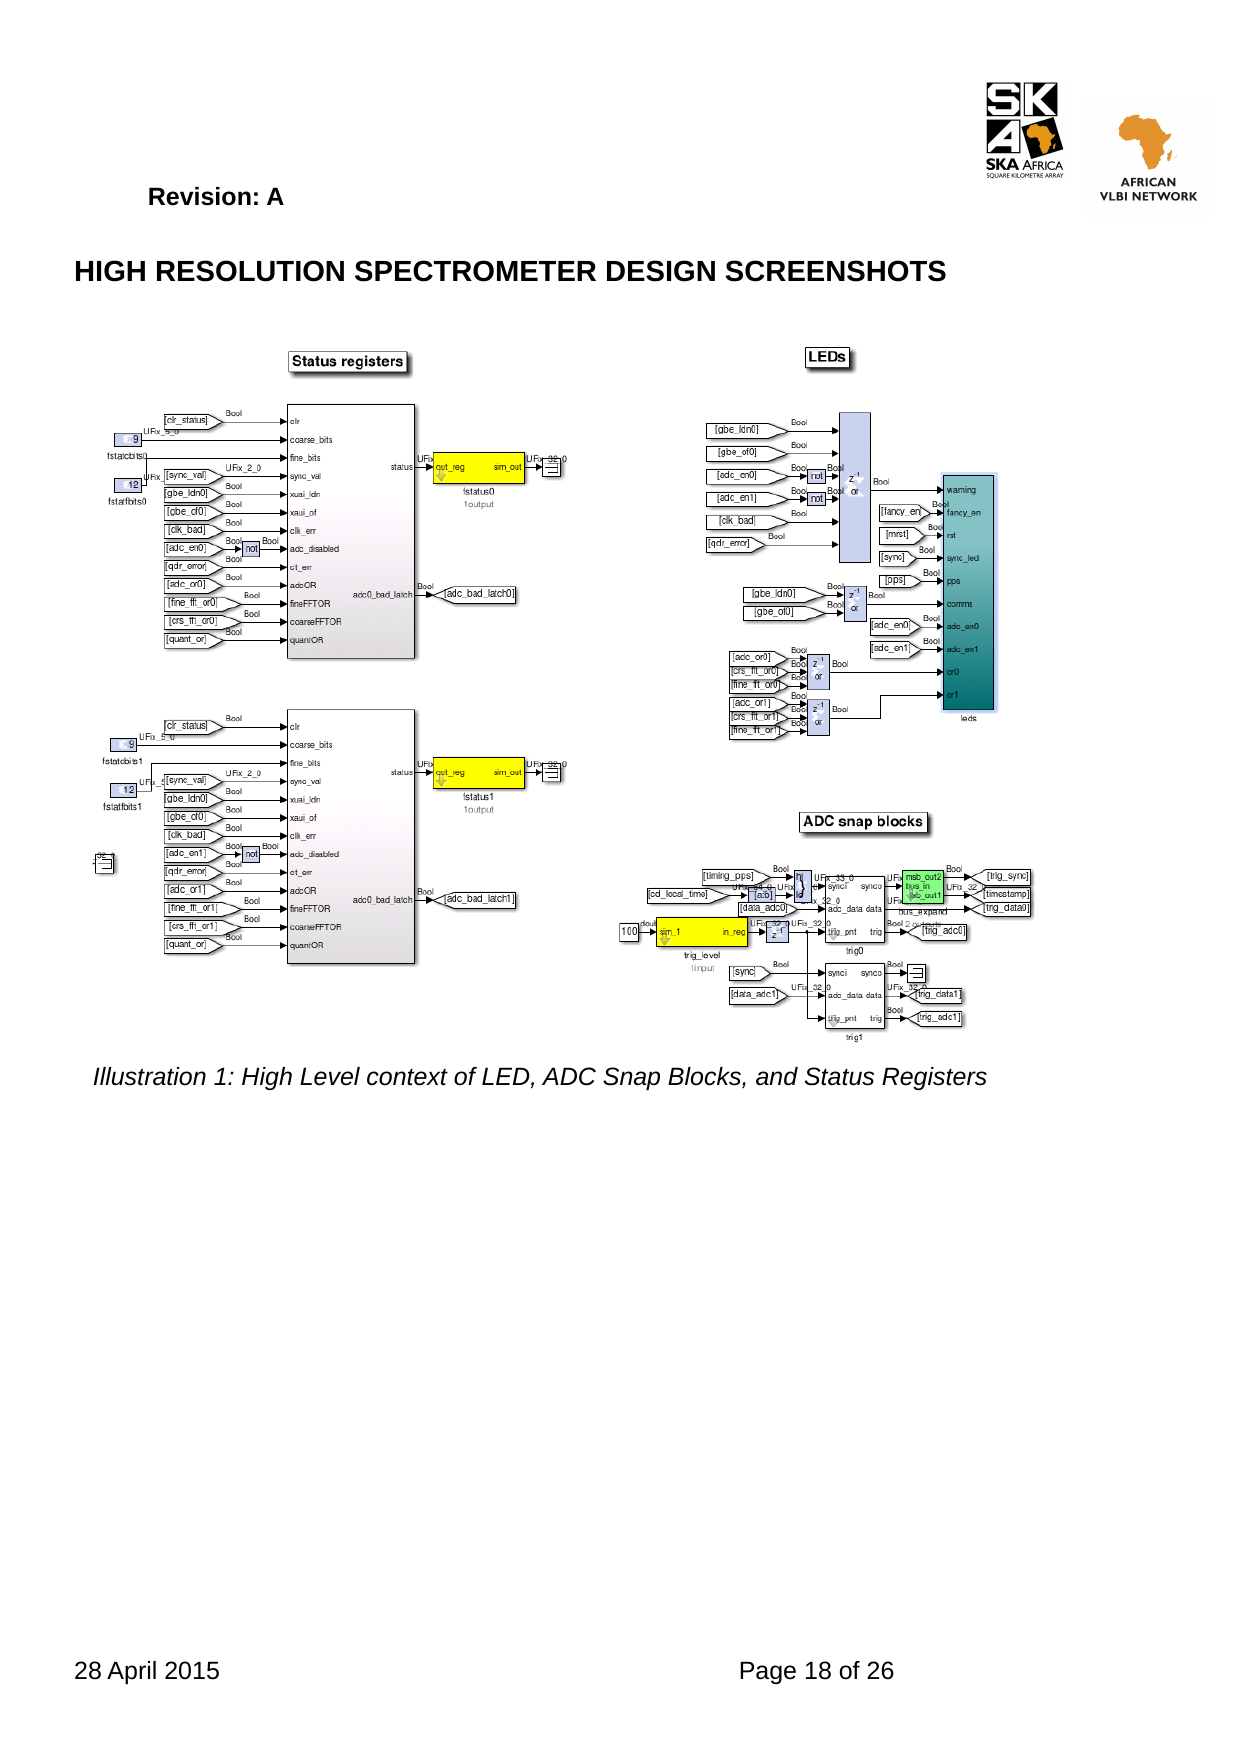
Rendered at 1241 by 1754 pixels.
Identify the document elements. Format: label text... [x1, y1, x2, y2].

picture [1086, 96, 1211, 220]
picture [92, 341, 1096, 1048]
subtitle High Resolution Spectrometer Design SCREENSHOTS [74, 254, 1108, 287]
text Illustration 1: High Level context of LED, ADC Snap Blocks, and Status Registers [93, 1048, 1096, 1091]
picture [983, 80, 1067, 181]
